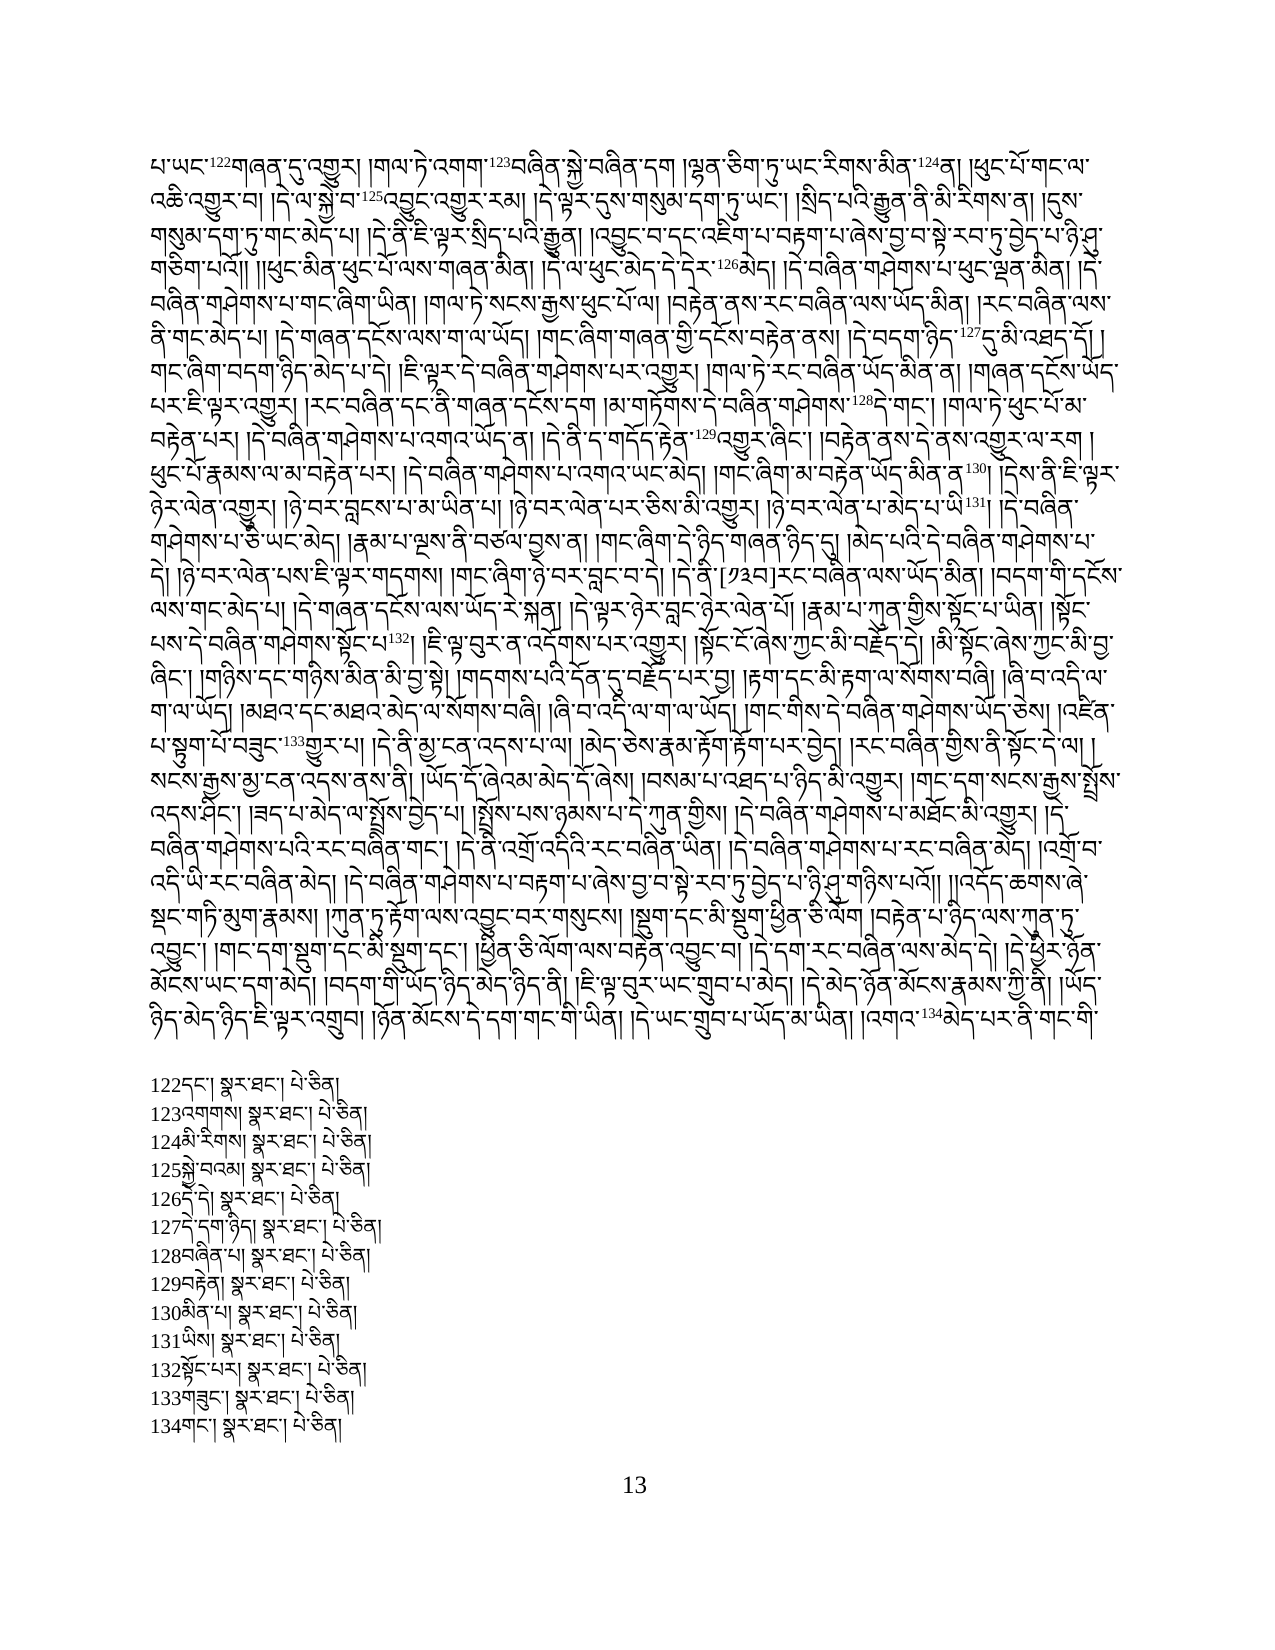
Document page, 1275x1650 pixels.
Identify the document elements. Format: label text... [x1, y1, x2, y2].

text དང་། སྣར་ཐང་། པེ་ཅིན། [150, 1070, 1125, 1099]
text འགགས། སྣར་ཐང་། པེ་ཅིན། [150, 1099, 1125, 1127]
text སྟོང་པར། སྣར་ཐང་། པེ་ཅིན། [150, 1355, 1125, 1383]
text གཟུང་། སྣར་ཐང་། པེ་ཅིན། [150, 1383, 1125, 1412]
text གང་། སྣར་ཐང་། པེ་ཅིན། [150, 1412, 1125, 1440]
text དེ་དག་ཉིད། སྣར་ཐང་། པེ་ཅིན། [150, 1212, 1125, 1241]
text སྐྱེ་བའམ། སྣར་ཐང་། པེ་ཅིན། [150, 1156, 1125, 1184]
text མིན་པ། སྣར་ཐང་། པེ་ཅིན། [150, 1298, 1125, 1326]
text དེ་དེ། སྣར་ཐང་། པེ་ཅིན། [150, 1184, 1125, 1212]
text ཡིས། སྣར་ཐང་། པེ་ཅིན། [150, 1326, 1125, 1355]
text བཞིན་པ། སྣར་ཐང་། པེ་ཅིན། [150, 1241, 1125, 1269]
text མི་རིགས། སྣར་ཐང་། པེ་ཅིན། [150, 1127, 1125, 1156]
text བརྟེན། སྣར་ཐང་། པེ་ཅིན། [150, 1269, 1125, 1298]
